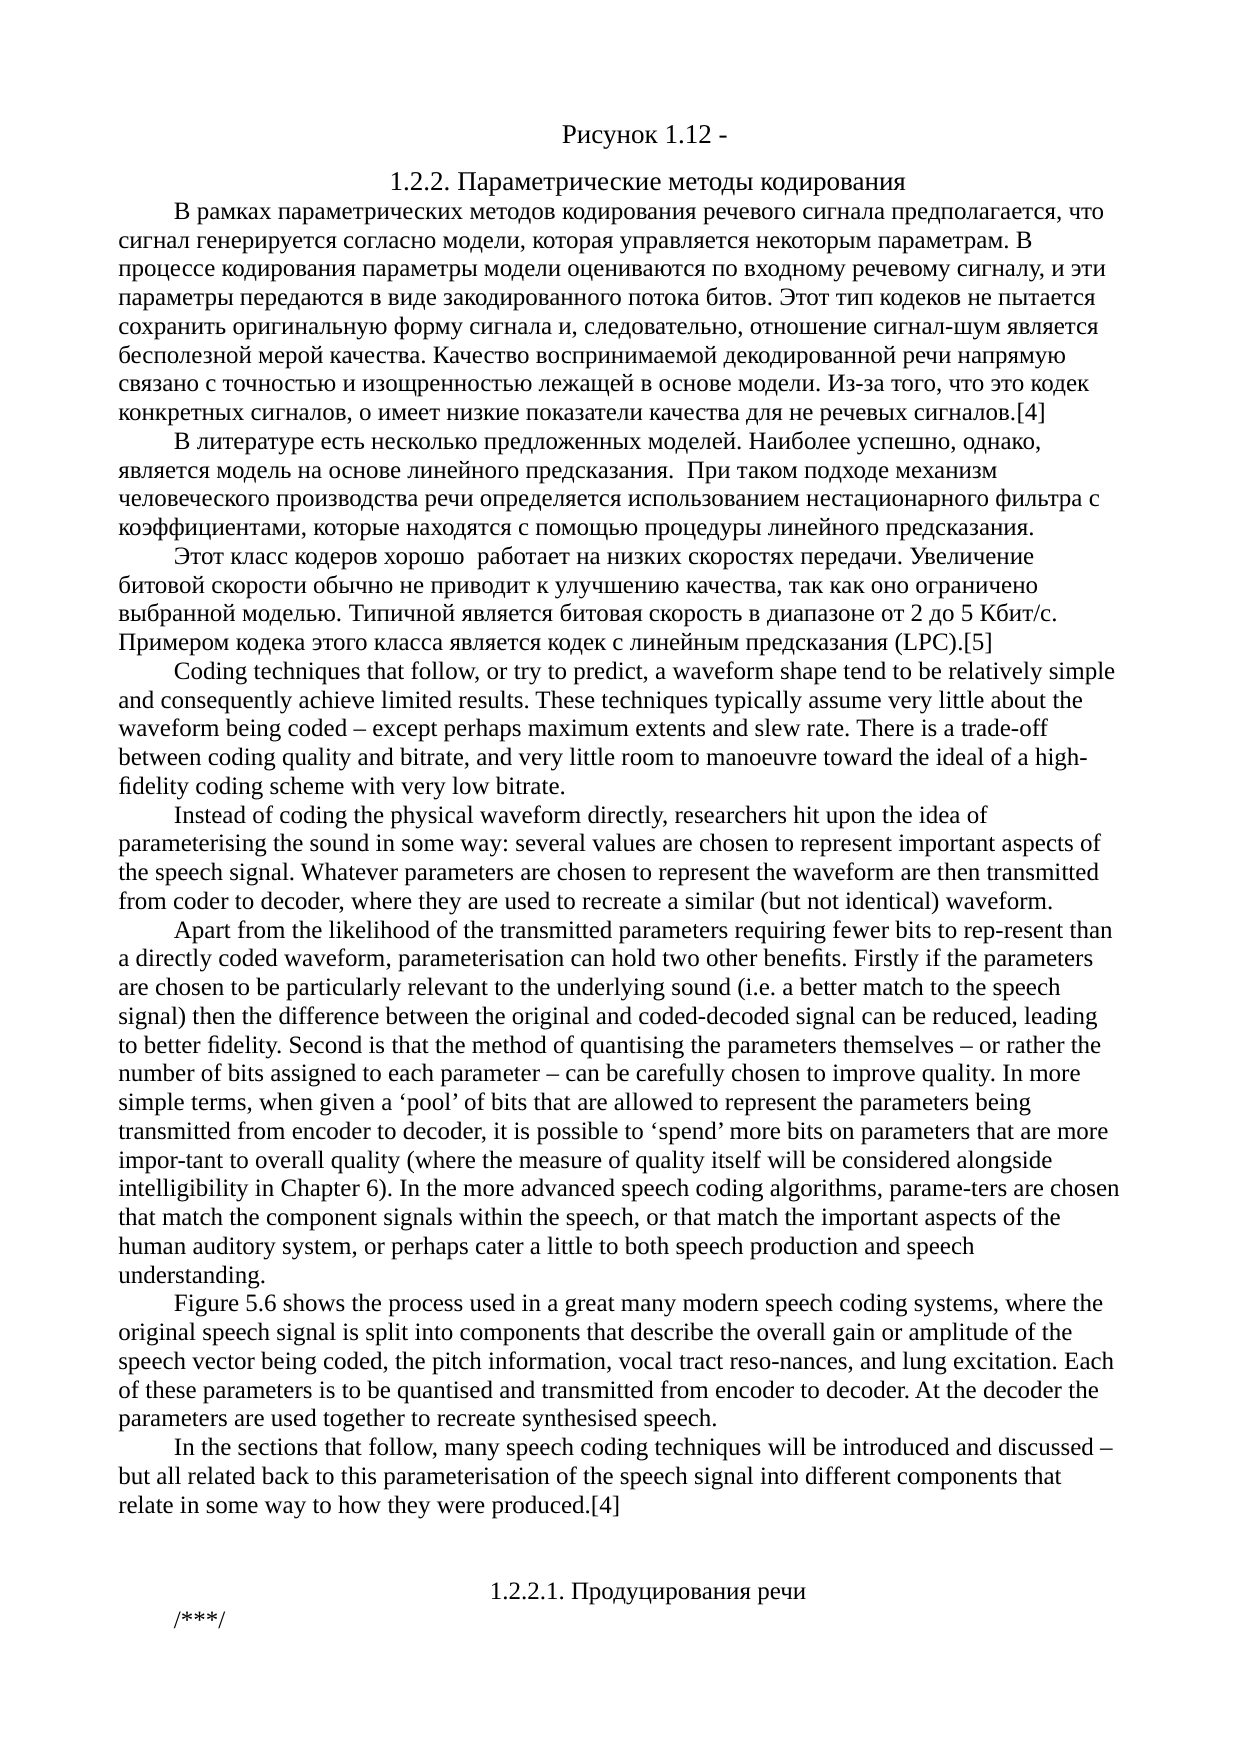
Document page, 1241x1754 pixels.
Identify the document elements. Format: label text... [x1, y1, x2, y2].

text Этот класс кодеров хорошо работает на низких скоростях передачи. Увеличение битовой скорости обычно не приводит к улучшению качества, так как оно ограничено выбранной моделью. Типичной является битовая скорость в диапазоне от 2 до 5 Кбит/с. Примером кодека этого класса является кодек с линейным предсказания (LPC).[5] [118, 541, 1122, 656]
text Coding techniques that follow, or try to predict, a waveform shape tend to be relatively simple and consequently achieve limited results. These techniques typically assume very little about the waveform being coded – except perhaps maximum extents and slew rate. There is a trade-off between coding quality and bitrate, and very little room to manoeuvre toward the ideal of a high-ﬁdelity coding scheme with very low bitrate. [118, 656, 1122, 800]
text Apart from the likelihood of the transmitted parameters requiring fewer bits to rep-resent than a directly coded waveform, parameterisation can hold two other beneﬁts. Firstly if the parameters are chosen to be particularly relevant to the underlying sound (i.e. a better match to the speech signal) then the difference between the original and coded-decoded signal can be reduced, leading to better ﬁdelity. Second is that the method of quantising the parameters themselves – or rather the number of bits assigned to each parameter – can be carefully chosen to improve quality. In more simple terms, when given a ‘pool’ of bits that are allowed to represent the parameters being transmitted from encoder to decoder, it is possible to ‘spend’ more bits on parameters that are more impor-tant to overall quality (where the measure of quality itself will be considered alongside intelligibility in Chapter 6). In the more advanced speech coding algorithms, parame-ters are chosen that match the component signals within the speech, or that match the important aspects of the human auditory system, or perhaps cater a little to both speech production and speech understanding. [118, 915, 1122, 1288]
text 1.2.2. Параметрические методы кодирования [118, 165, 1122, 196]
text In the sections that follow, many speech coding techniques will be introduced and discussed – but all related back to this parameterisation of the speech signal into different components that relate in some way to how they were produced.[4] [118, 1432, 1122, 1518]
text Рисунок 1.12 - [118, 118, 1122, 149]
text /***/ [118, 1605, 1122, 1633]
text Instead of coding the physical waveform directly, researchers hit upon the idea of parameterising the sound in some way: several values are chosen to represent important aspects of the speech signal. Whatever parameters are chosen to represent the waveform are then transmitted from coder to decoder, where they are used to recreate a similar (but not identical) waveform. [118, 800, 1122, 915]
text В рамках параметрических методов кодирования речевого сигнала предполагается, что сигнал генерируется согласно модели, которая управляется некоторым параметрам. В процессе кодирования параметры модели оцениваются по входному речевому сигналу, и эти параметры передаются в виде закодированного потока битов. Этот тип кодеков не пытается сохранить оригинальную форму сигнала и, следовательно, отношение сигнал-шум является бесполезной мерой качества. Качество воспринимаемой декодированной речи напрямую связано с точностью и изощренностью лежащей в основе модели. Из-за того, что это кодек конкретных сигналов, о имеет низкие показатели качества для не речевых сигналов.[4] [118, 196, 1122, 426]
text 1.2.2.1. Продуцирования речи [118, 1576, 1122, 1605]
text В литературе есть несколько предложенных моделей. Наиболее успешно, однако, является модель на основе линейного предсказания. При таком подходе механизм человеческого производства речи определяется использованием нестационарного фильтра с коэффициентами, которые находятся с помощью процедуры линейного предсказания. [118, 426, 1122, 541]
text Figure 5.6 shows the process used in a great many modern speech coding systems, where the original speech signal is split into components that describe the overall gain or amplitude of the speech vector being coded, the pitch information, vocal tract reso-nances, and lung excitation. Each of these parameters is to be quantised and transmitted from encoder to decoder. At the decoder the parameters are used together to recreate synthesised speech. [118, 1288, 1122, 1432]
